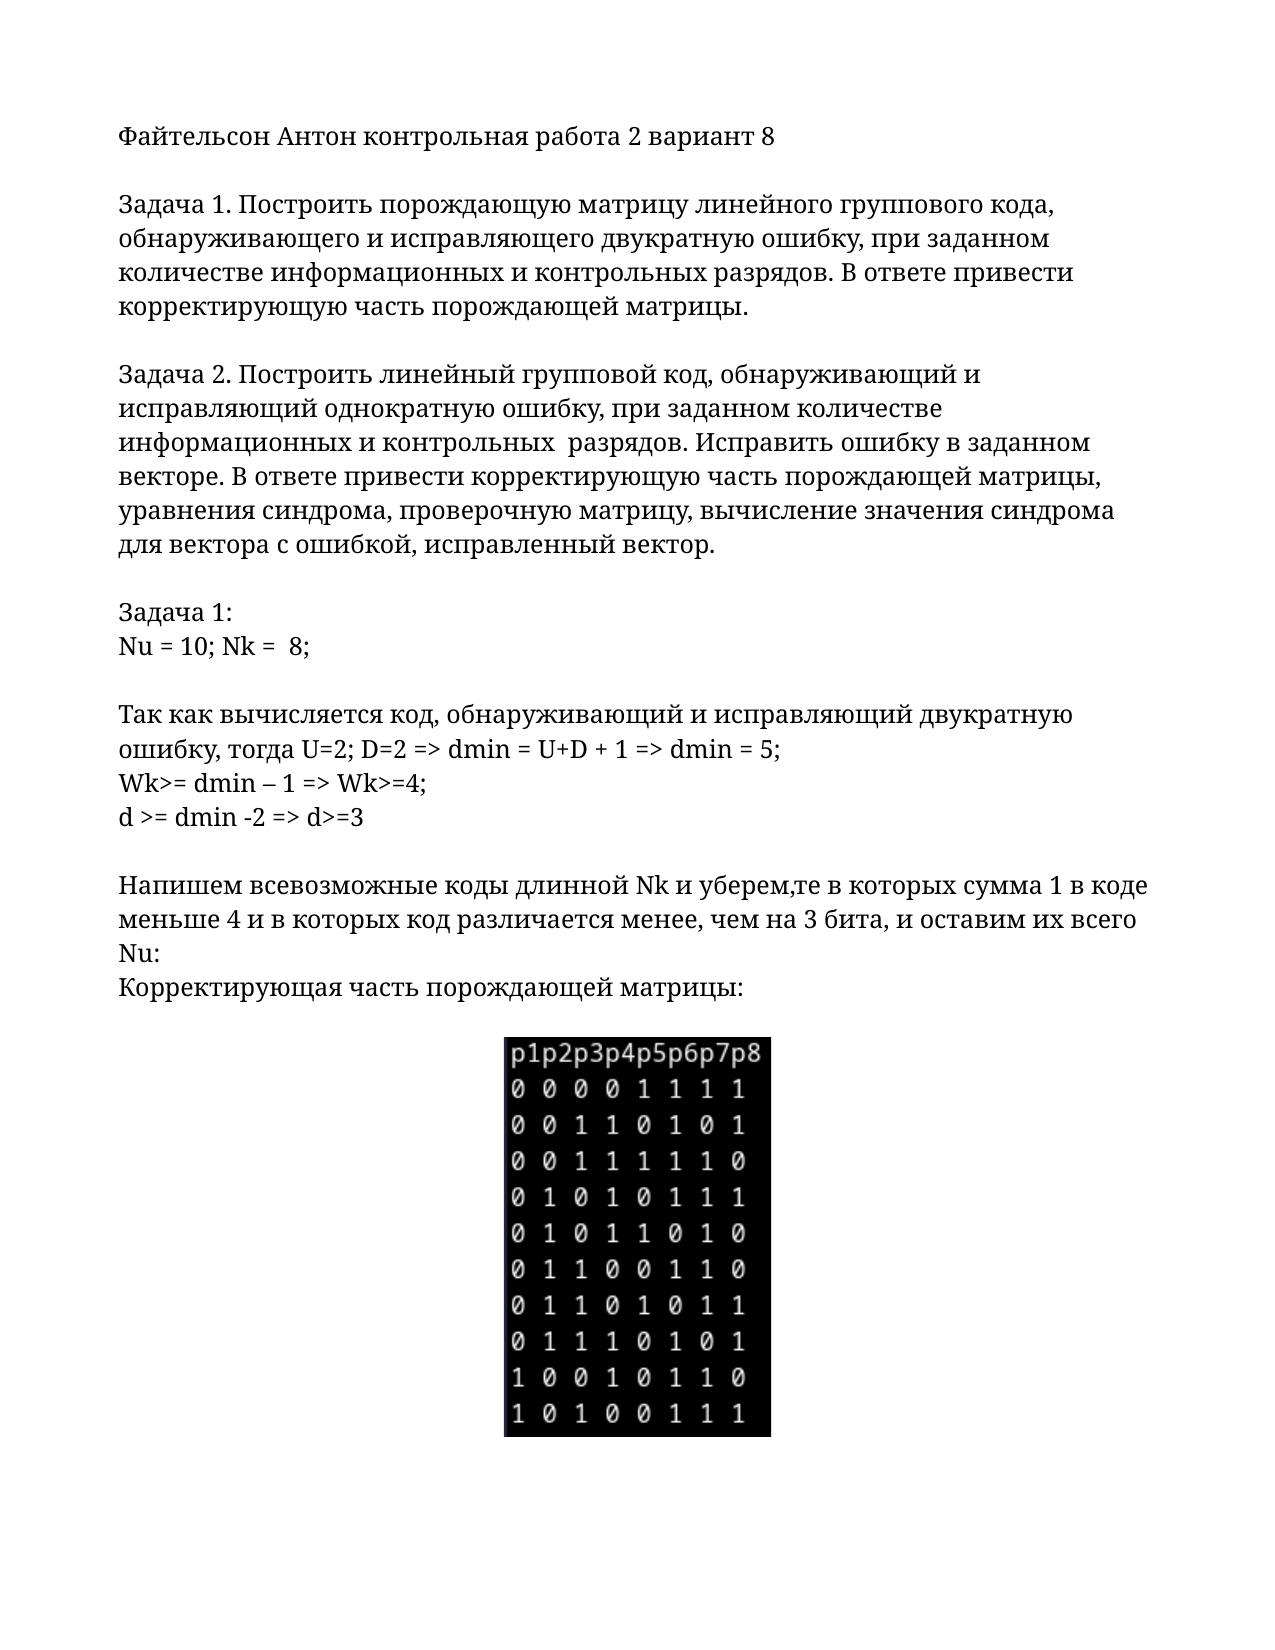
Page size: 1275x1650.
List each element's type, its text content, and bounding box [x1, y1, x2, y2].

text Задача 1. Построить порождающую матрицу линейного группового кода, [118, 186, 1157, 220]
text обнаруживающего и исправляющего двукратную ошибку, при заданном количестве информационных и контрольных разрядов. В ответе привести корректирующую часть порождающей матрицы. [118, 220, 1157, 322]
text Напишем всевозможные коды длинной Nk и уберем,те в которых сумма 1 в коде меньше 4 и в которых код различается менее, чем на 3 бита, и оставим их всего Nu: [118, 867, 1157, 970]
picture [503, 1037, 772, 1437]
text Так как вычисляется код, обнаруживающий и исправляющий двукратную ошибку, тогда U=2; D=2 => dmin = U+D + 1 => dmin = 5; [118, 697, 1157, 765]
text Корректирующая часть порождающей матрицы: [118, 970, 1157, 1004]
text Wk>= dmin – 1 => Wk>=4; [118, 765, 1157, 799]
text Задача 1: [118, 595, 1157, 629]
text Задача 2. Построить линейный групповой код, обнаруживающий и исправляющий однократную ошибку, при заданном количестве информационных и контрольных разрядов. Исправить ошибку в заданном векторе. В ответе привести корректирующую часть порождающей матрицы, уравнения синдрома, проверочную матрицу, вычисление значения синдрома для вектора с ошибкой, исправленный вектор. [118, 357, 1157, 561]
text d >= dmin -2 => d>=3 [118, 799, 1157, 833]
text Nu = 10; Nk = 8; [118, 629, 1157, 663]
text Файтельсон Антон контрольная работа 2 вариант 8 [118, 118, 1157, 152]
